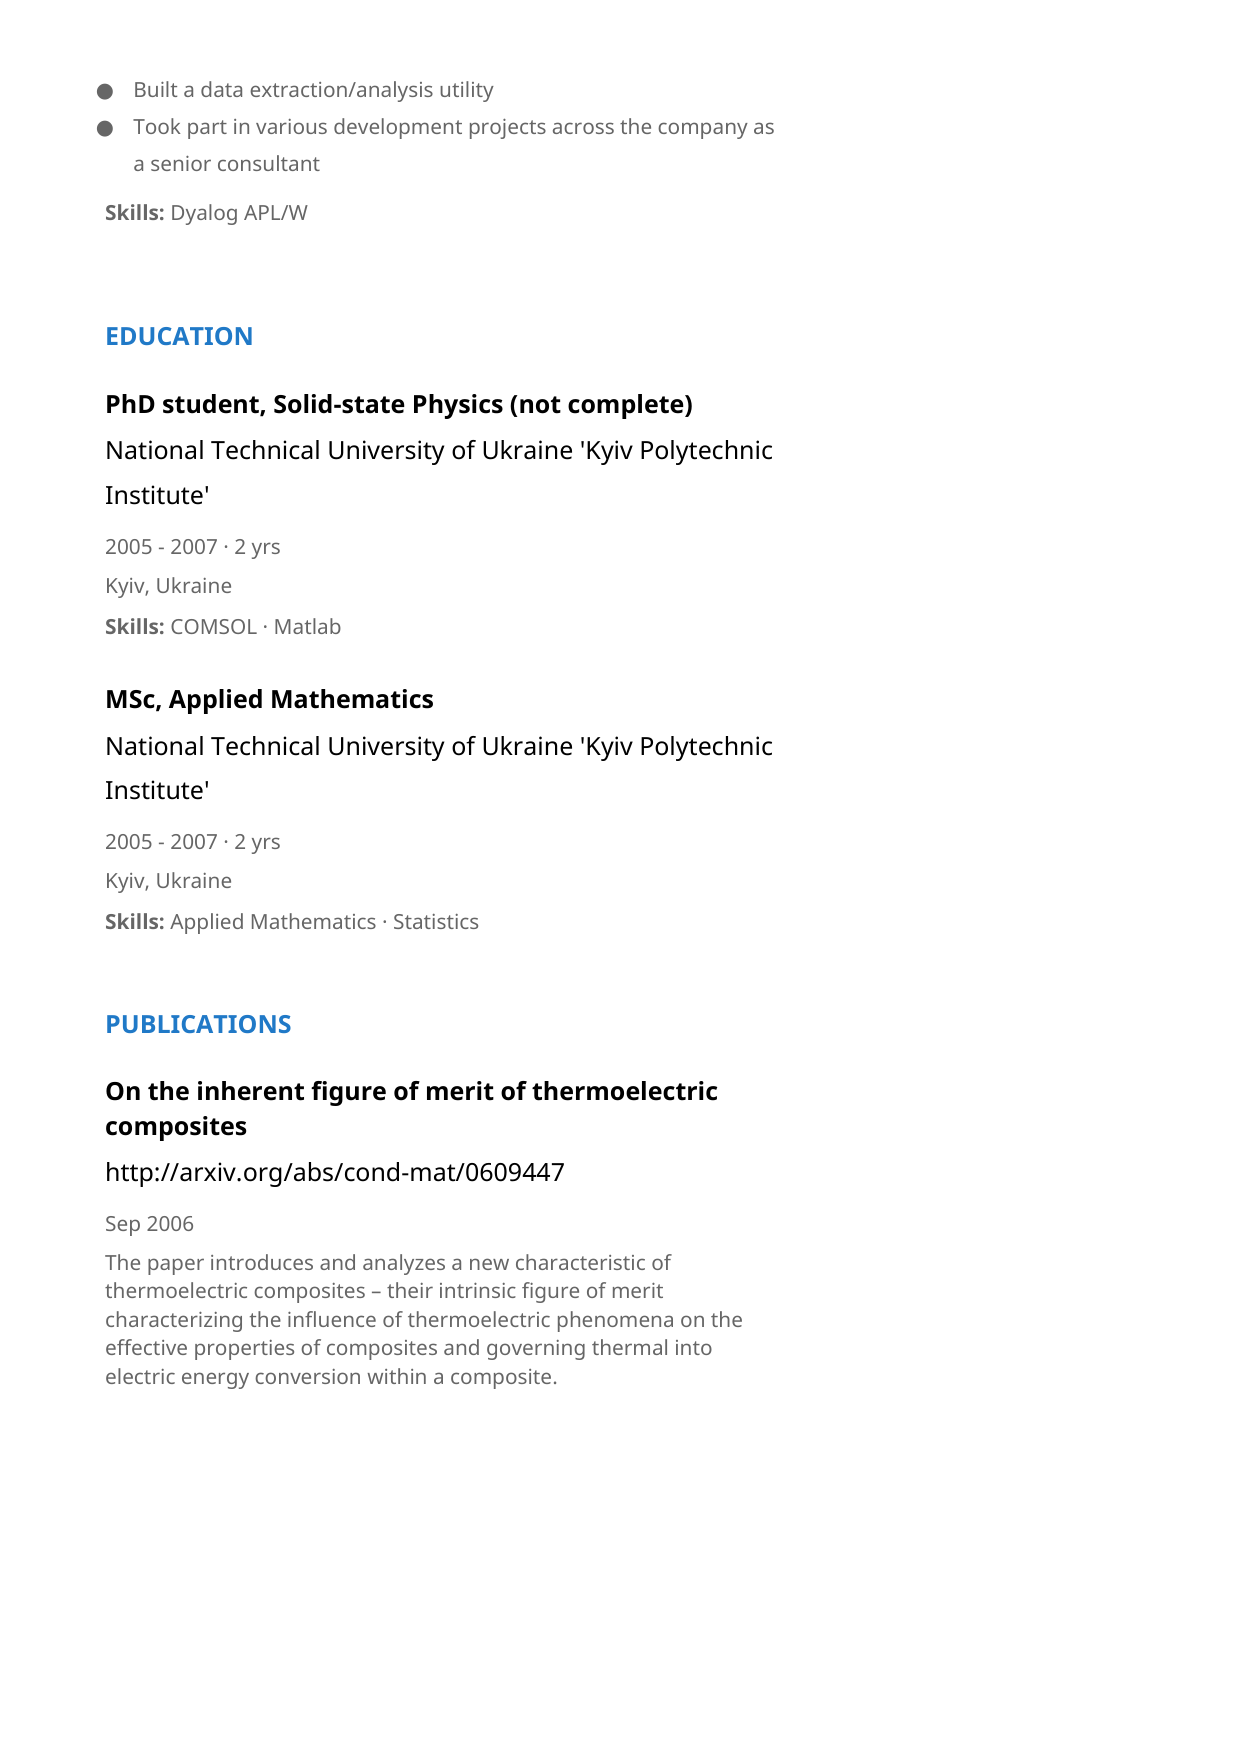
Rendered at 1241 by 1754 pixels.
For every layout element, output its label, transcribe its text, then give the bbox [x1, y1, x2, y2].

table_cell Experienced Engineer InsightSoftware.com | financial reporting Jun 2014 - Feb 2015 · 9 mos London, UK Contributed to both server and client ends of the company's bespoke BI system. Fixed and enhanced system's core SQL generating engine Maintained custom graphics library including thorough refactoring, performance enhancements and development of key new features Skills: T-SQL · .NET · C# .NET Developer EPAM Systems | banking Apr 2013 - May 2014 · 1 year 2 mos Kyiv, Ukraine Developed corporate banking software within various teams and independently Created a data import and processing tool using advanced SQL and a scheduling engine Set up continuous integration environments for the above-mentioned projects Skills: T-SQL · .NET · C# .NET Web Developer Terrasoft | customer relationship management Sep 2011 - Mar 2013 · 1 year 7 mos Kyiv, Ukraine Developed a web-based CRM on both front and back ends Integrated an interactive charts library into the web application Skills: T-SQL · .NET · C# · JavaScript Senior System Dev. Consultant SimCorp Ukraine LLC | investment management Feb 2006 - Apr 2011 · 5 yrs 3 mos Kyiv, Ukraine Developed a custom investment management system Built a data extraction/analysis utility Took part in various development projects across the company as a senior consultant Skills: Dyalog APL/W [90, 60, 832, 242]
table_cell [832, 242, 1201, 1467]
table_cell [832, 60, 1201, 242]
table_cell EDUCATION PhD student, Solid-state Physics (not complete) National Technical University of Ukraine 'Kyiv Polytechnic Institute'​ 2005 - 2007 · 2 yrs Kyiv, Ukraine Skills: COMSOL · Matlab MSc, Applied Mathematics National Technical University of Ukraine 'Kyiv Polytechnic Institute'​ 2005 - 2007 · 2 yrs Kyiv, Ukraine Skills: Applied Mathematics · Statistics PUBLICATIONS On the inherent figure оf merit of thermoelectric composites http://arxiv.org/abs/cond-mat/0609447 Sep 2006 The paper introduces and analyzes a new characteristic of thermoelectric composites – their intrinsic figure of merit characterizing the influence of thermoelectric phenomena on the effective properties of composites and governing thermal into electric energy conversion within a composite. [90, 242, 832, 1467]
